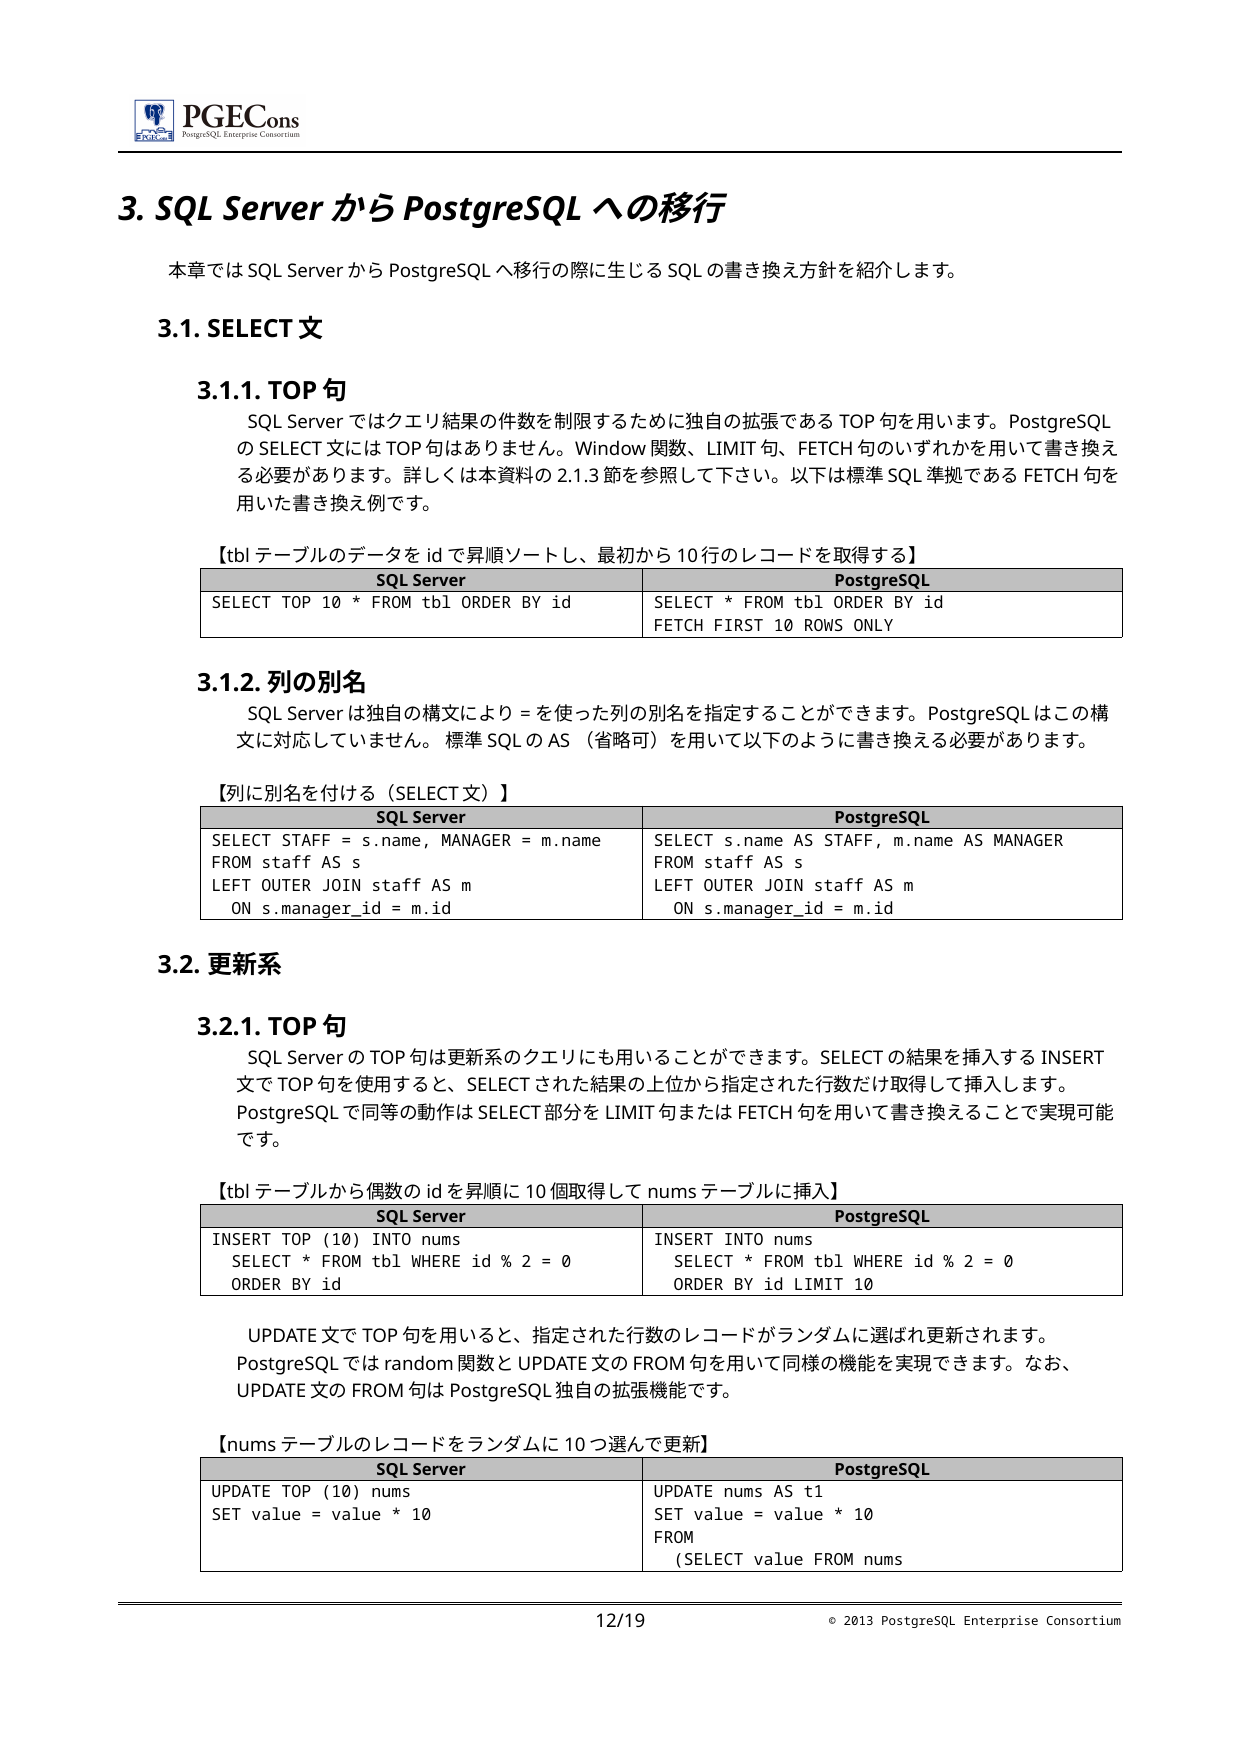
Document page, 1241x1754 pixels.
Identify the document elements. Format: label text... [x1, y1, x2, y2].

text 【tbl テーブルから偶数のidを昇順に10個取得してnumsテーブルに挿入】 [197, 1177, 1122, 1204]
text SQL Serverは独自の構文により = を使った列の別名を指定することができます。PostgreSQLはこの構文に対応していません。 標準SQLのAS （省略可）を用いて以下のように書き換える必要があります。 [236, 698, 1122, 753]
text SQL ServerのTOP句は更新系のクエリにも用いることができます。SELECTの結果を挿入するINSERT文でTOP句を使用すると、SELECTされた結果の上位から指定された行数だけ取得して挿入します。PostgreSQLで同等の動作はSELECT部分をLIMIT句またはFETCH句を用いて書き換えることで実現可能です。 [236, 1043, 1122, 1152]
subtitle SELECT文 [157, 309, 1122, 345]
table_header SQL Server [201, 807, 642, 828]
subtitle 更新系 [157, 945, 1122, 981]
table_header PostgreSQL [643, 1205, 1122, 1227]
text 【列に別名を付ける（SELECT文）】 [197, 778, 1122, 806]
subtitle 列の別名 [197, 662, 1122, 698]
table_header PostgreSQL [643, 807, 1122, 828]
table_cell SELECT TOP 10 * FROM tbl ORDER BY id [201, 592, 642, 637]
subtitle TOP句 [197, 371, 1122, 407]
table_cell UPDATE nums AS t1 SET value = value * 10 FROM (SELECT value FROM nums [643, 1481, 1122, 1571]
table_cell SELECT s.name AS STAFF, m.name AS MANAGER FROM staff AS s LEFT OUTER JOIN staff AS m ON s.manager_id = m.id [643, 829, 1122, 919]
table_header SQL Server [201, 1205, 642, 1227]
table_header SQL Server [201, 569, 642, 591]
text 本章ではSQL ServerからPostgreSQLへ移行の際に生じるSQLの書き換え方針を紹介します。 [157, 256, 1122, 283]
text SQL Server ではクエリ結果の件数を制限するために独自の拡張であるTOP句を用います。PostgreSQLのSELECT文にはTOP句はありません。Window関数、LIMIT句、FETCH句のいずれかを用いて書き換える必要があります。詳しくは本資料の2.1.3節を参照して下さい。以下は標準SQL準拠であるFETCH句を用いた書き換え例です。 [236, 407, 1122, 516]
table_header PostgreSQL [643, 1458, 1122, 1480]
text 【numsテーブルのレコードをランダムに10つ選んで更新】 [197, 1430, 1122, 1457]
table_cell UPDATE TOP (10) nums SET value = value * 10 [201, 1481, 642, 1571]
table_cell INSERT INTO nums SELECT * FROM tbl WHERE id % 2 = 0 ORDER BY id LIMIT 10 [643, 1228, 1122, 1295]
table_cell INSERT TOP (10) INTO nums SELECT * FROM tbl WHERE id % 2 = 0 ORDER BY id [201, 1228, 642, 1295]
text UPDATE文でTOP句を用いると、指定された行数のレコードがランダムに選ばれ更新されます。PostgreSQLではrandom関数とUPDATE文のFROM句を用いて同様の機能を実現できます。なお、UPDATE文のFROM句はPostgreSQL独自の拡張機能です。 [236, 1321, 1122, 1403]
picture [128, 94, 306, 147]
table_cell SELECT STAFF = s.name, MANAGER = m.name FROM staff AS s LEFT OUTER JOIN staff AS m ON s.manager_id = m.id [201, 829, 642, 919]
table_header PostgreSQL [643, 569, 1122, 591]
table_header SQL Server [201, 1458, 642, 1480]
table_cell SELECT * FROM tbl ORDER BY id FETCH FIRST 10 ROWS ONLY [643, 592, 1122, 637]
text 【tbl テーブルのデータを id で昇順ソートし、最初から10行のレコードを取得する】 [197, 541, 1122, 568]
subtitle TOP句 [197, 1007, 1122, 1043]
subtitle SQL ServerからPostgreSQLへの移行 [118, 182, 1122, 231]
